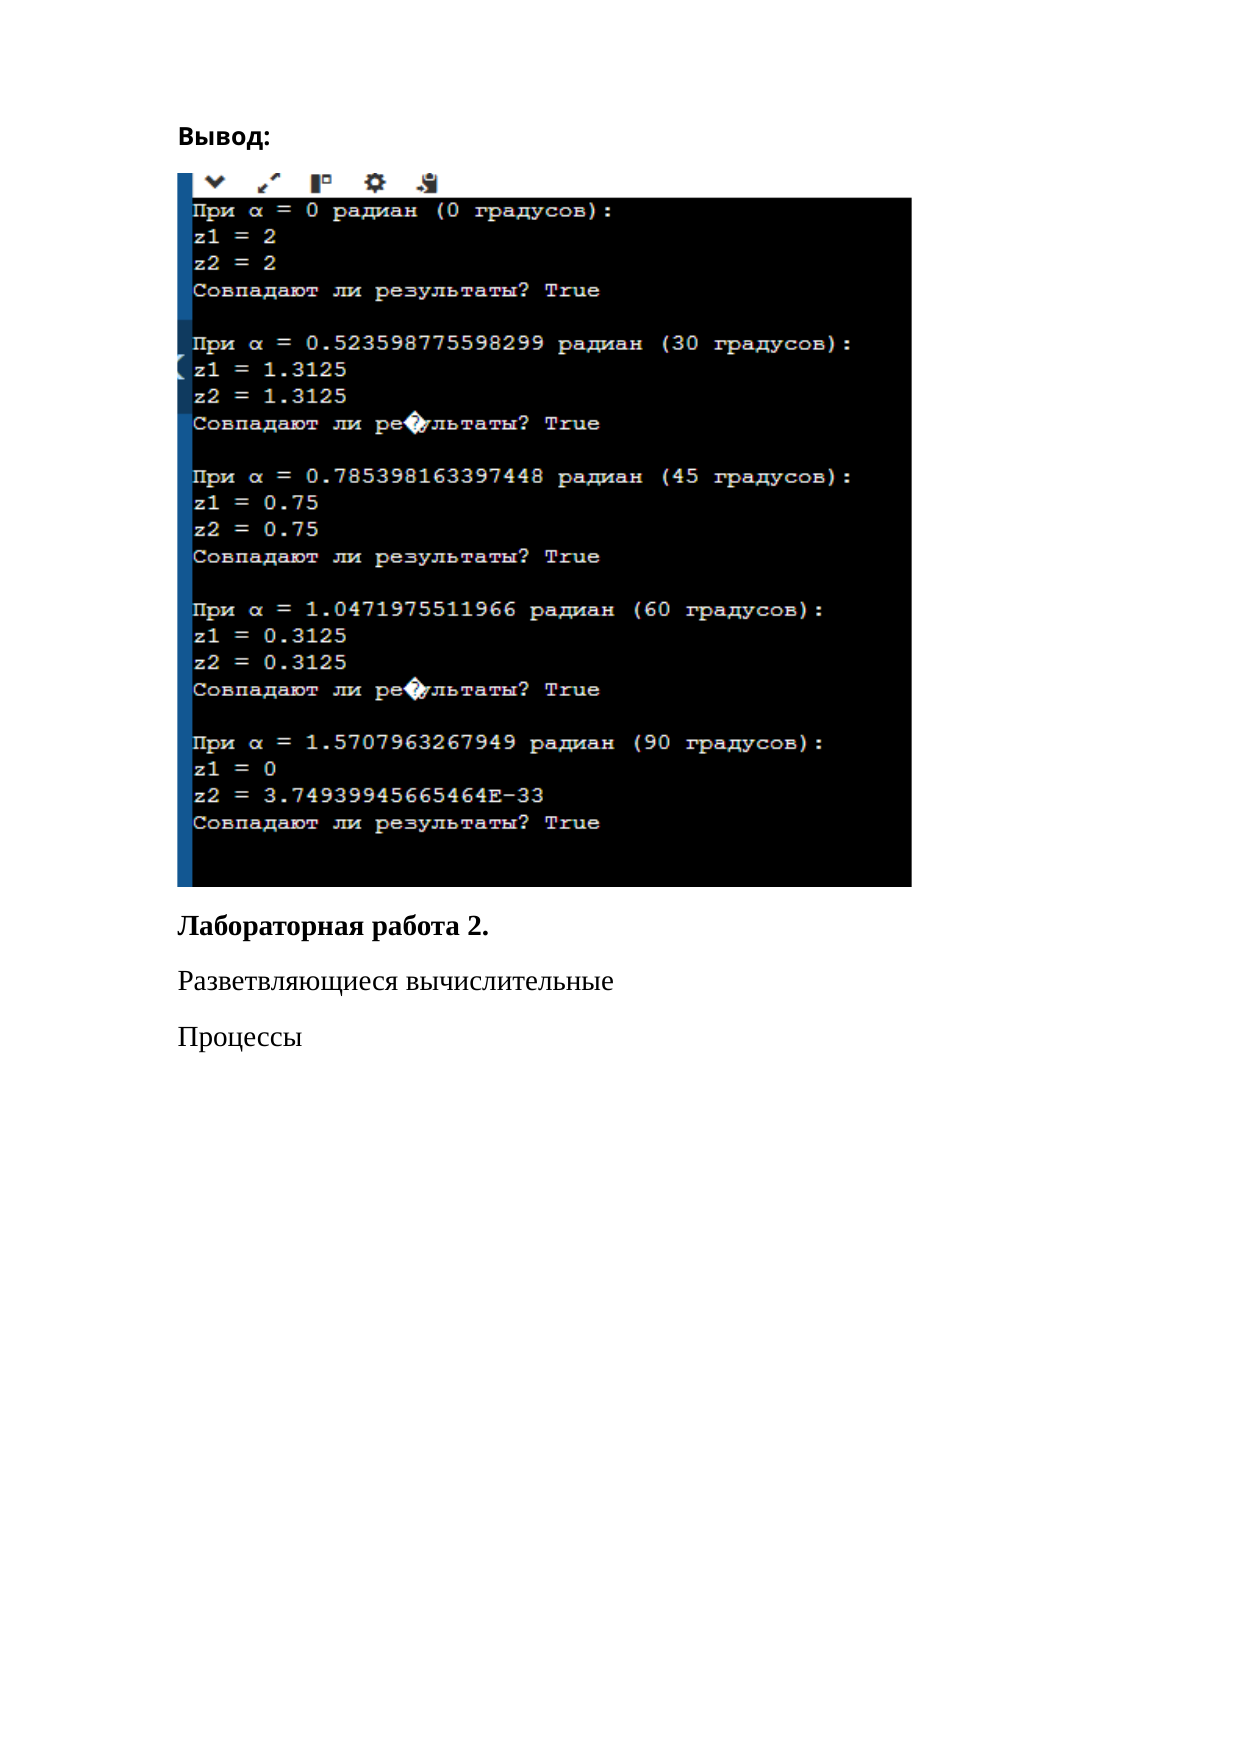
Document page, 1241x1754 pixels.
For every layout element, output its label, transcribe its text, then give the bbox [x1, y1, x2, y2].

text Лабораторная работа 2. [177, 908, 1152, 942]
text Процессы [177, 1019, 1152, 1052]
text Разветвляющиеся вычислительные [177, 963, 1152, 997]
text Вывод: [177, 118, 1152, 152]
